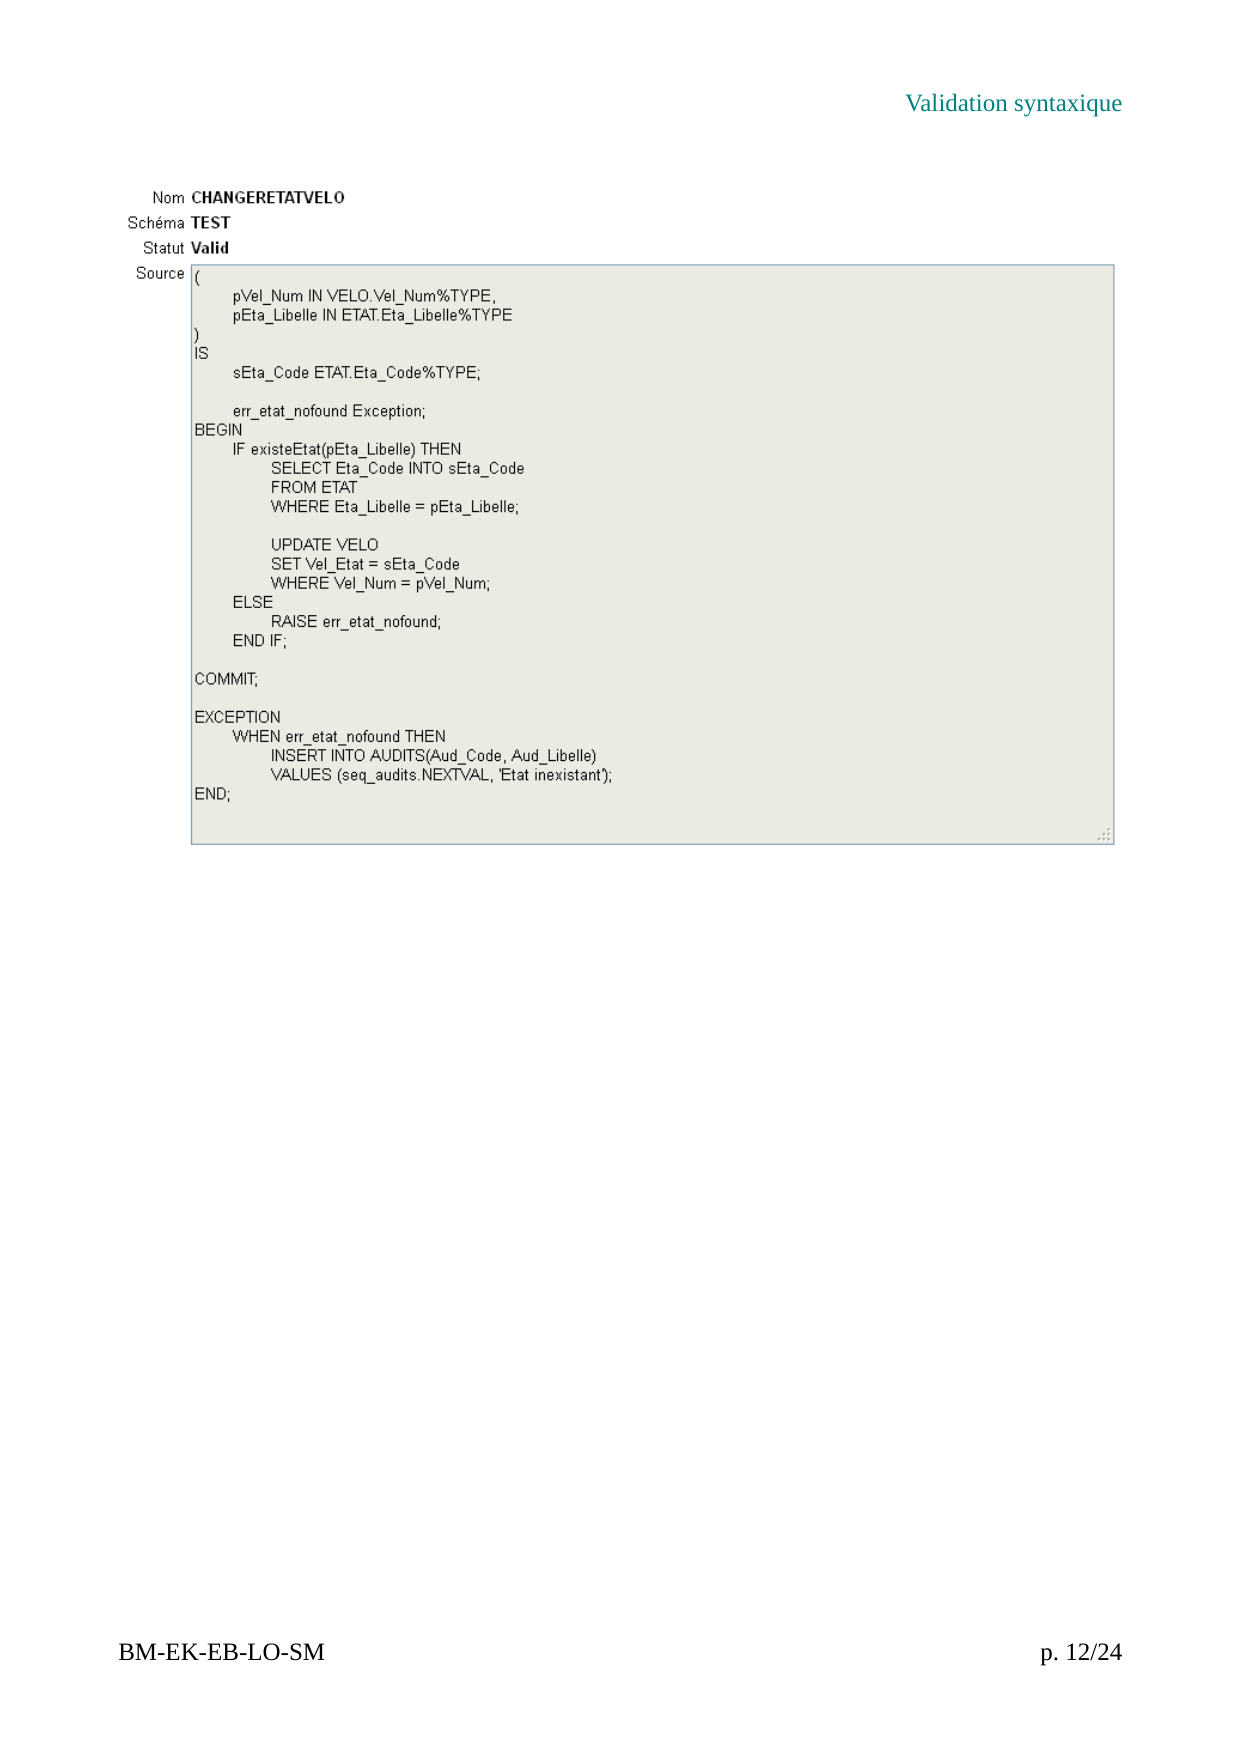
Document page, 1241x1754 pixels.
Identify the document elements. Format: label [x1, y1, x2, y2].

picture [118, 183, 1123, 857]
